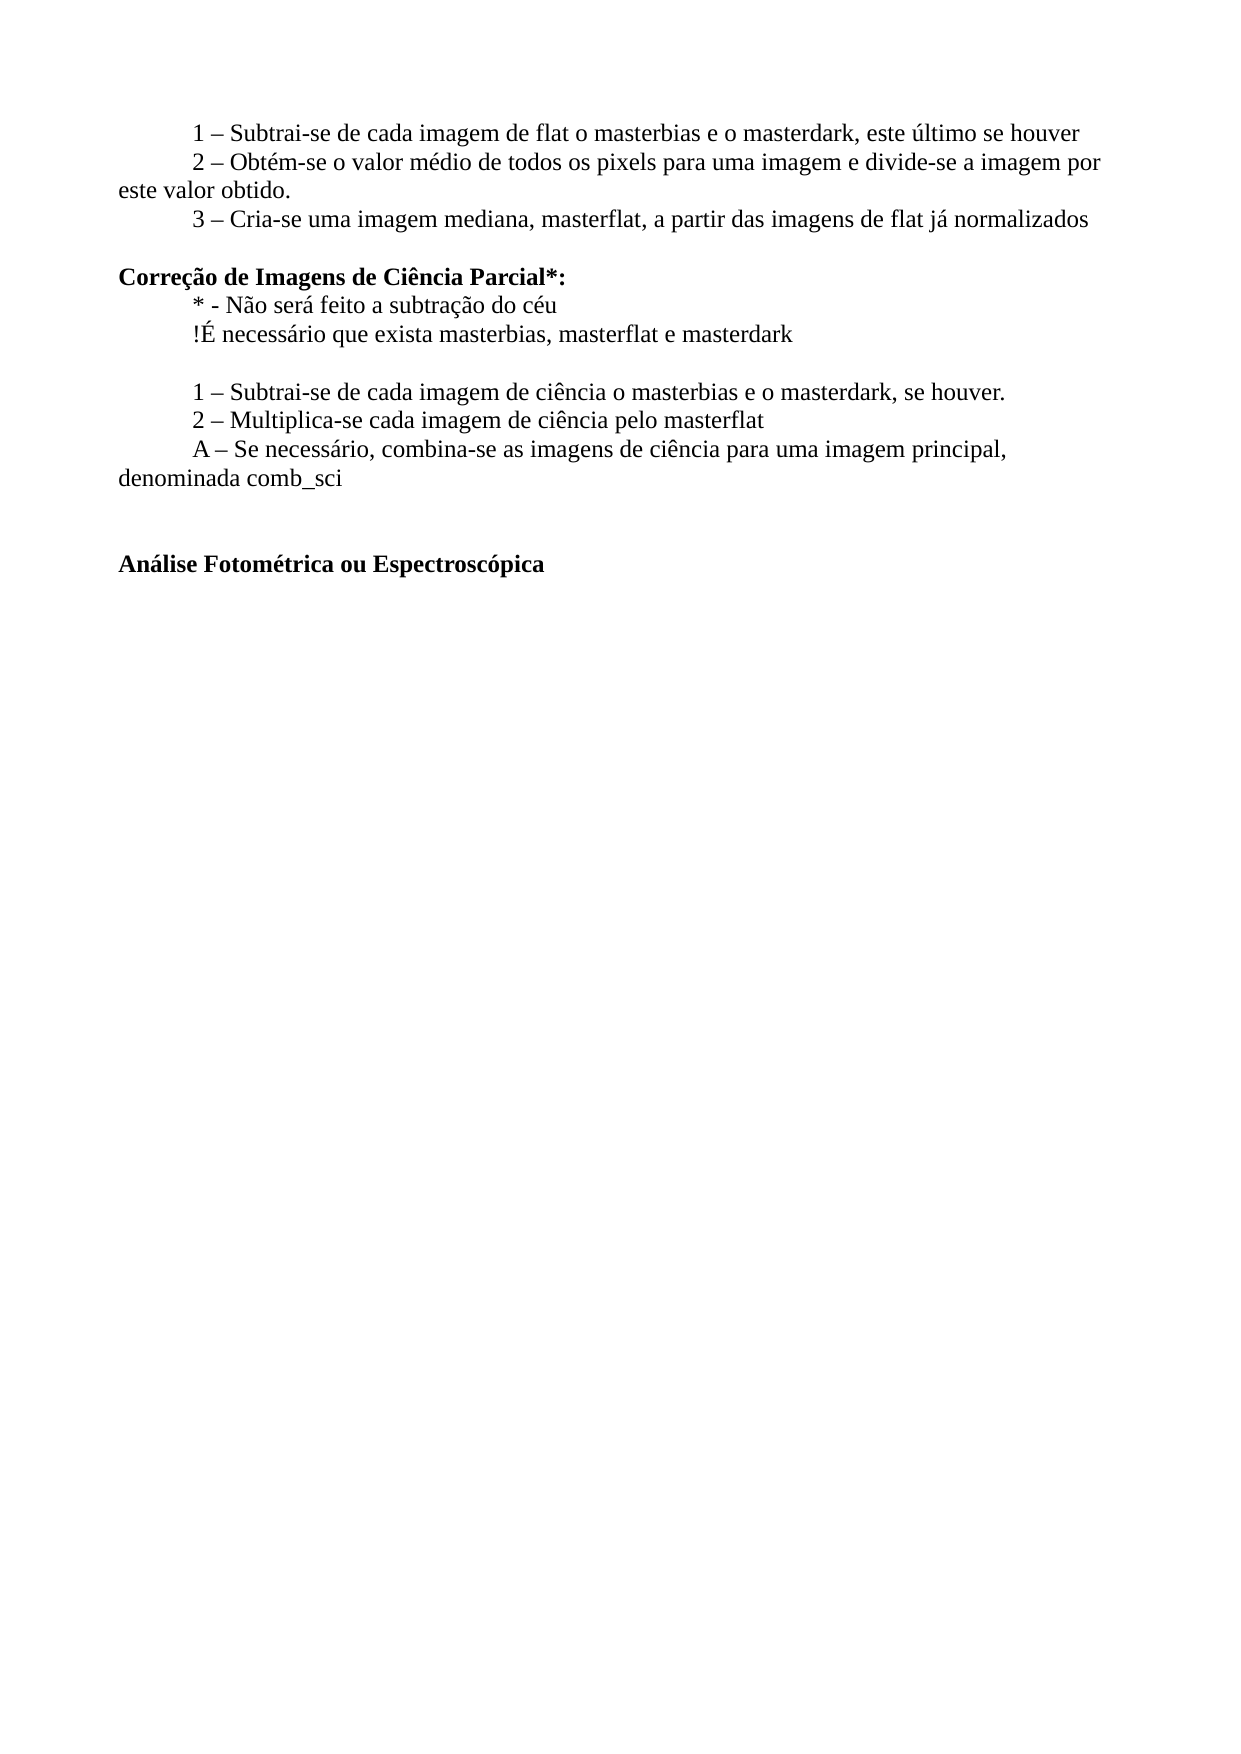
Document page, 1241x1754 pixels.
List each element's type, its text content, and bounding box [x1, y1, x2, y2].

text 3 – Cria-se uma imagem mediana, masterflat, a partir das imagens de flat já normalizados [118, 204, 1122, 233]
text 1 – Subtrai-se de cada imagem de flat o masterbias e o masterdark, este último se houver [118, 118, 1122, 147]
text !É necessário que exista masterbias, masterflat e masterdark [118, 319, 1122, 348]
text 2 – Multiplica-se cada imagem de ciência pelo masterflat [118, 406, 1122, 434]
text 1 – Subtrai-se de cada imagem de ciência o masterbias e o masterdark, se houver. [118, 377, 1122, 406]
text 2 – Obtém-se o valor médio de todos os pixels para uma imagem e divide-se a imagem por este valor obtido. [118, 147, 1122, 204]
text * - Não será feito a subtração do céu [118, 291, 1122, 319]
text Análise Fotométrica ou Espectroscópica [118, 549, 1122, 578]
text A – Se necessário, combina-se as imagens de ciência para uma imagem principal, denominada comb_sci [118, 434, 1122, 492]
text Correção de Imagens de Ciência Parcial*: [118, 262, 1122, 291]
